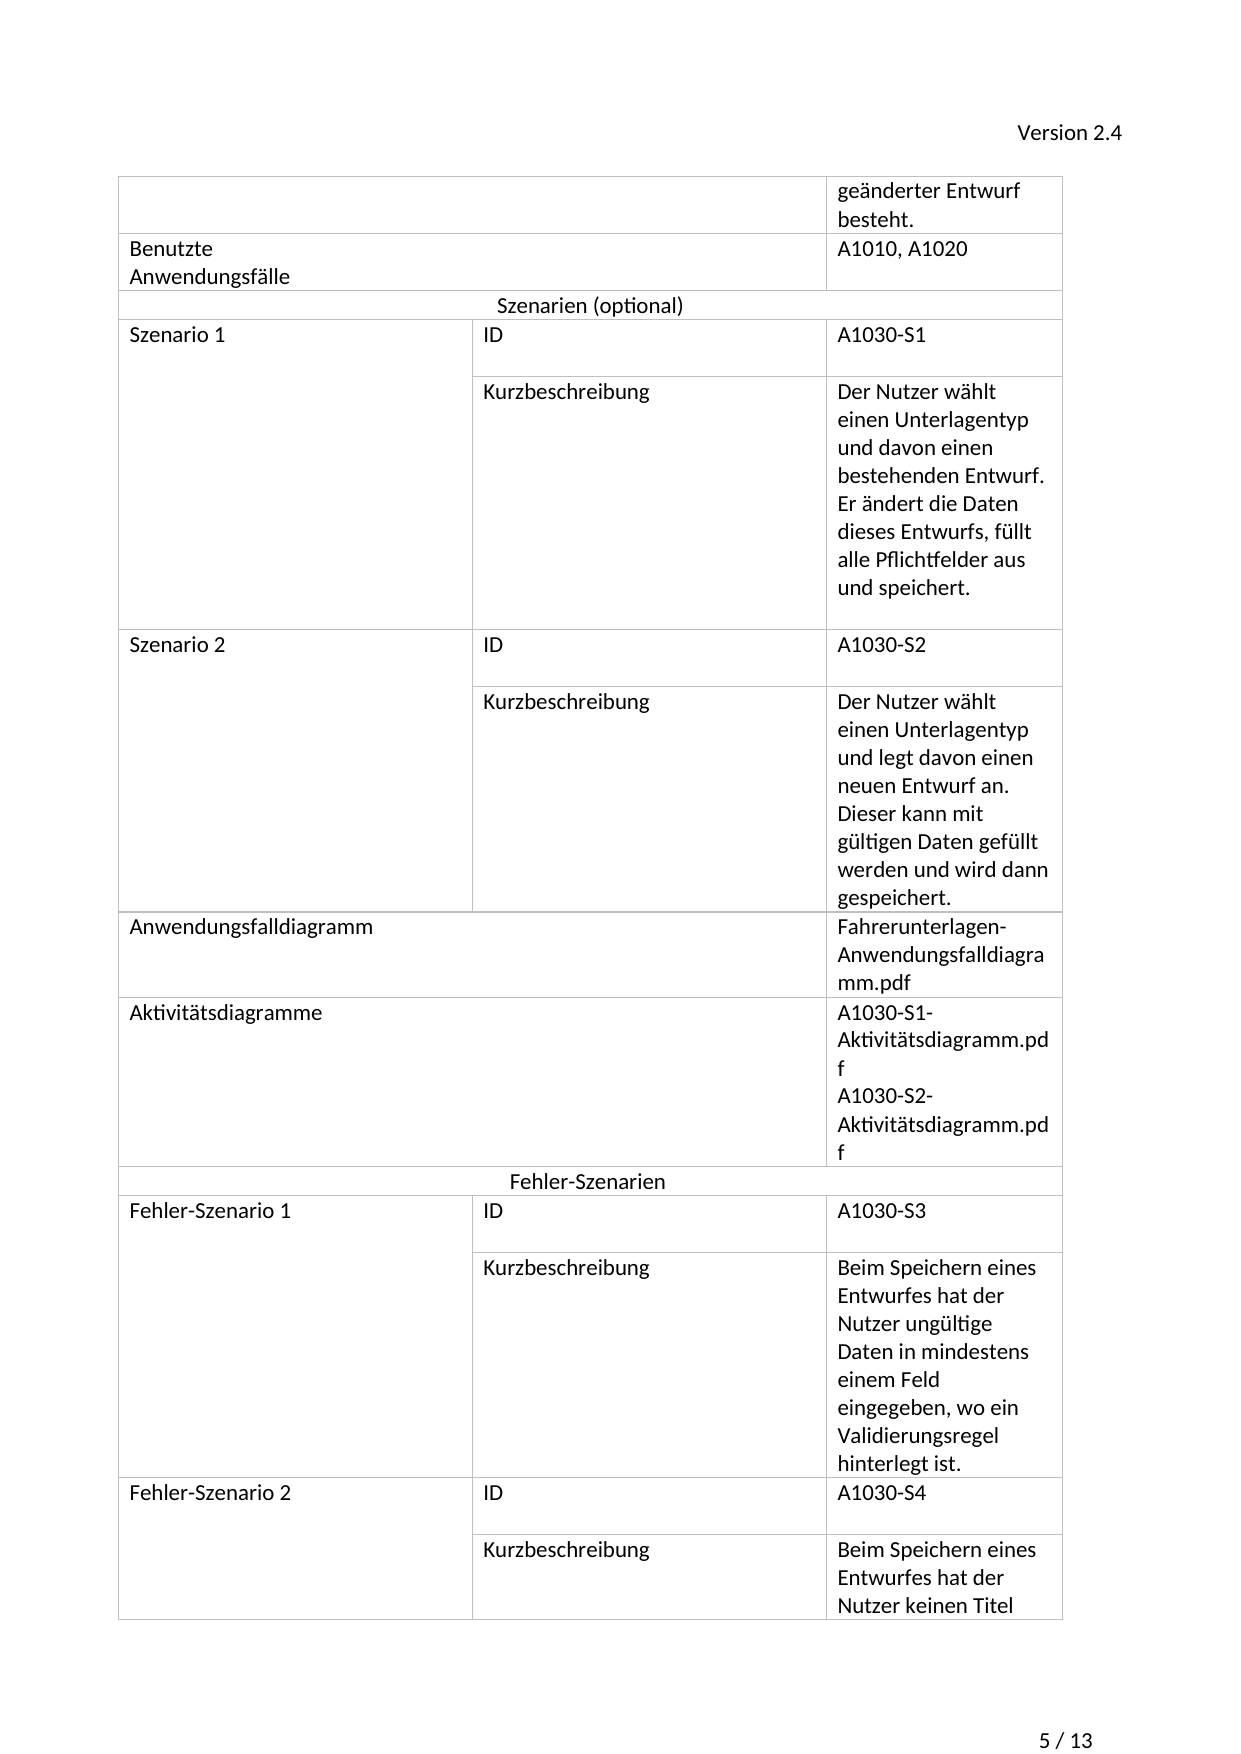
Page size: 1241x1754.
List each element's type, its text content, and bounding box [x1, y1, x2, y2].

table_cell A1030-S2 [827, 630, 1062, 686]
table_cell A1030-S3 [827, 1196, 1062, 1252]
table_cell ID [473, 630, 483, 686]
table_cell Szenario 2 [119, 630, 472, 911]
table_cell ID [473, 1196, 483, 1252]
table_cell Kurzbeschreibung [473, 377, 826, 629]
table_cell Anwendungsfalldiagramm [119, 913, 826, 997]
table_cell Fahrerunterlagen-Anwendungsfalldiagramm.pdf [1051, 913, 1062, 997]
table_cell ID [473, 1478, 483, 1534]
table_cell A1010, A1020 [827, 234, 1062, 290]
table_cell Aktivitätsdiagramme [119, 998, 826, 1166]
table_cell A1030-S1-Aktivitätsdiagramm.pdf A1030-S2-Aktivitätsdiagramm.pdf [1051, 998, 1062, 1166]
table_cell A1030-S1-Aktivitätsdiagramm.pdf A1030-S2-Aktivitätsdiagramm.pdf [827, 998, 837, 1166]
table_cell ID [473, 320, 483, 376]
table_cell ID [815, 1196, 826, 1252]
table_cell Kurzbeschreibung [473, 1535, 826, 1619]
table_cell Fehler-Szenario 2 [119, 1478, 472, 1619]
table_cell A1030-S4 [827, 1478, 1062, 1534]
table_cell Benutzte Anwendungsfälle [119, 234, 129, 290]
table_cell ID [815, 320, 826, 376]
table_cell Nachbedingung [119, 177, 826, 233]
table_cell A1030-S1 [827, 320, 1062, 376]
table_cell Kurzbeschreibung [473, 1253, 826, 1477]
table_cell Fehler-Szenario 1 [119, 1196, 472, 1477]
table_cell Kurzbeschreibung [473, 687, 826, 911]
table_cell ID [815, 1478, 826, 1534]
table_cell Szenario 1 [119, 320, 472, 629]
table_cell ID [815, 630, 826, 686]
table_cell Benutzte Anwendungsfälle [815, 234, 826, 290]
